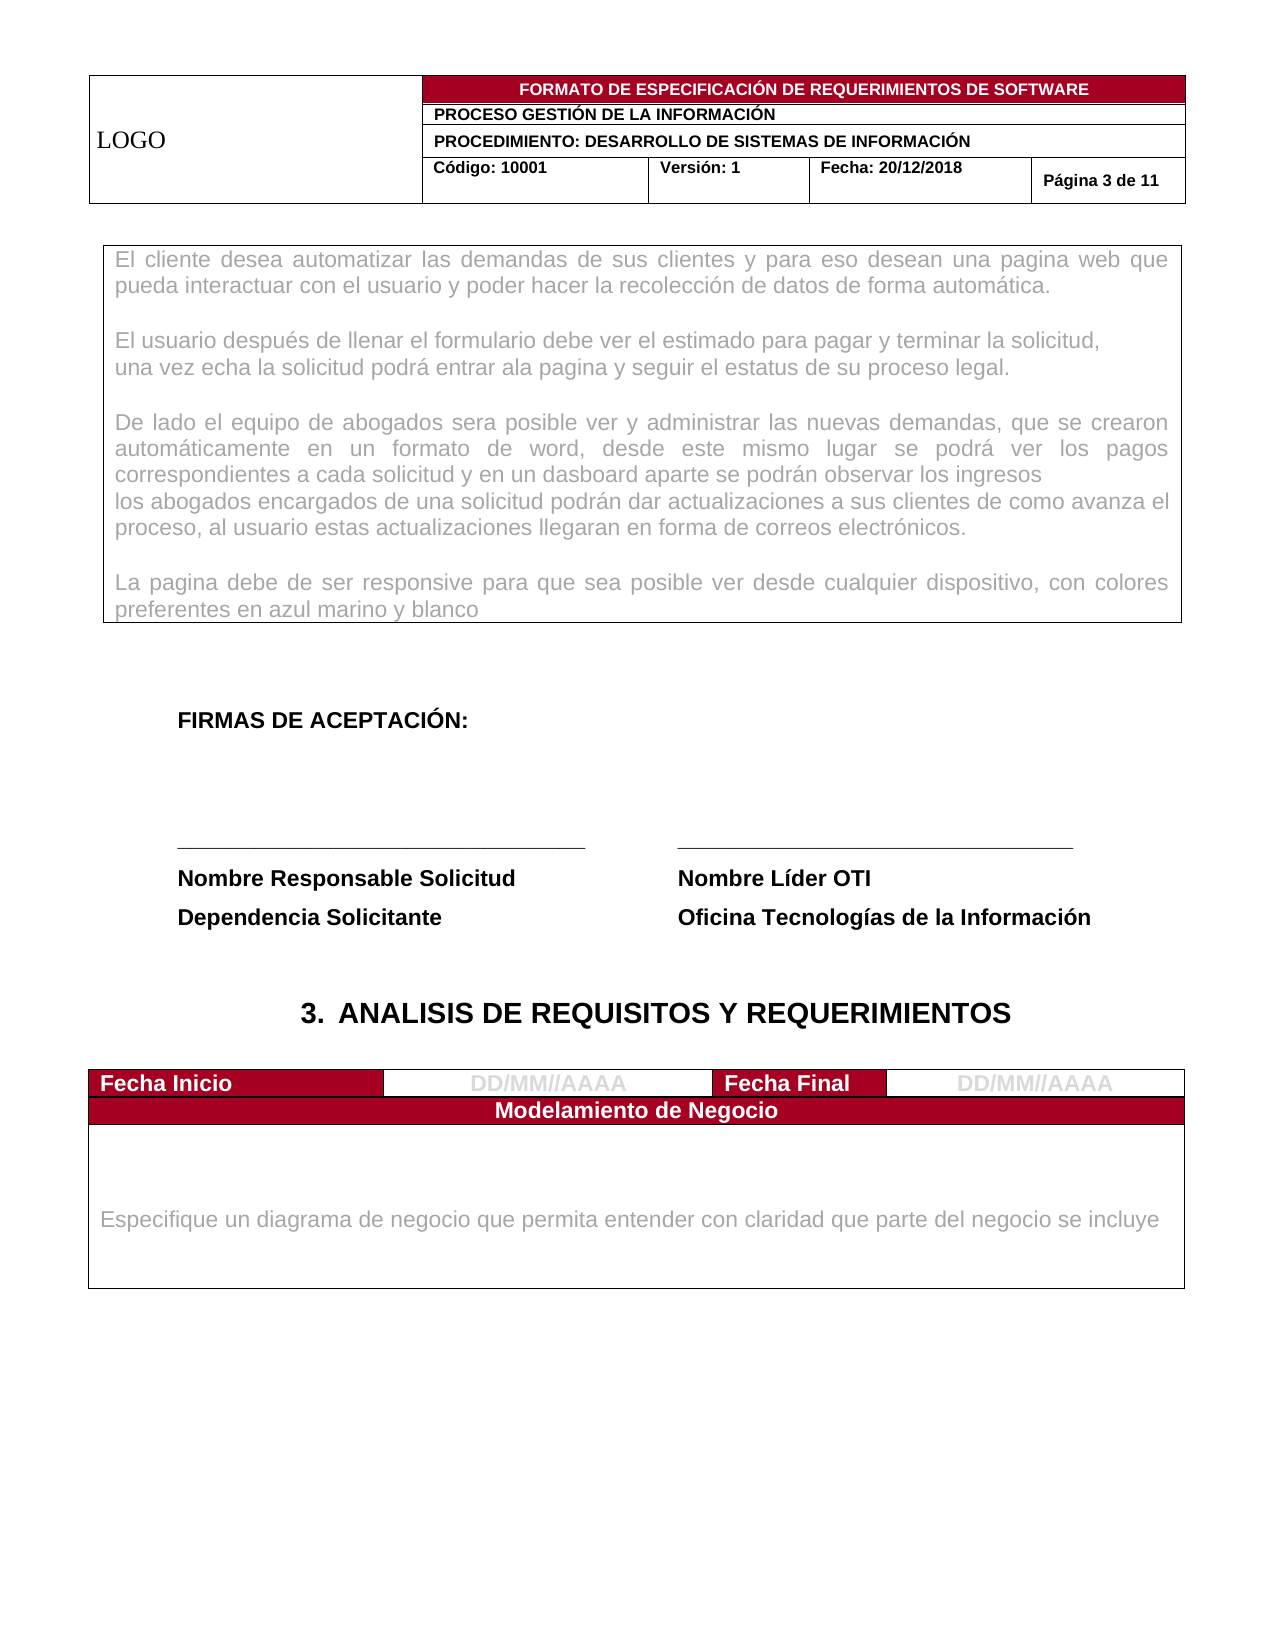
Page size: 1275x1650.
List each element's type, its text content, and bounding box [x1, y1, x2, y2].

table_header DD/MM//AAAA [384, 1070, 712, 1096]
table_header DD/MM//AAAA [887, 1070, 1184, 1096]
subtitle ANALISIS DE REQUISITOS Y REQUERIMIENTOS [215, 996, 1098, 1029]
table_header Fecha Final [713, 1070, 886, 1096]
table_cell Especifique un diagrama de negocio que permita entender con claridad que parte del negocio se incluye o se modifica con la solución del requerimiento. Se sugiere para esta tarea utilice diagramas BPM, diagramas de actividades, o diagramas ad hoc (boceto). [89, 1125, 1184, 1288]
text Dependencia Solicitante Oficina Tecnologías de la Información [177, 904, 1098, 931]
table_header Fecha Inicio [89, 1070, 383, 1096]
text Nombre Responsable Solicitud Nombre Líder OTI [177, 865, 1098, 891]
text ________________________________ _______________________________ [177, 825, 1098, 852]
table_cell Modelamiento de Negocio [89, 1098, 1184, 1124]
text FIRMAS DE ACEPTACIÓN: [177, 707, 1098, 733]
table_cell El cliente desea automatizar las demandas de sus clientes y para eso desean una pagina web que pueda interactuar con el usuario y poder hacer la recolección de datos de forma automática. El usuario después de llenar el formulario debe ver el estimado para pagar y terminar la solicitud, una vez echa la solicitud podrá entrar ala pagina y seguir el estatus de su proceso legal. De lado el equipo de abogados sera posible ver y administrar las nuevas demandas, que se crearon automáticamente en un formato de word, desde este mismo lugar se podrá ver los pagos correspondientes a cada solicitud y en un dasboard aparte se podrán observar los ingresos los abogados encargados de una solicitud podrán dar actualizaciones a sus clientes de como avanza el proceso, al usuario estas actualizaciones llegaran en forma de correos electrónicos. La pagina debe de ser responsive para que sea posible ver desde cualquier dispositivo, con colores preferentes en azul marino y blanco [104, 246, 1181, 622]
